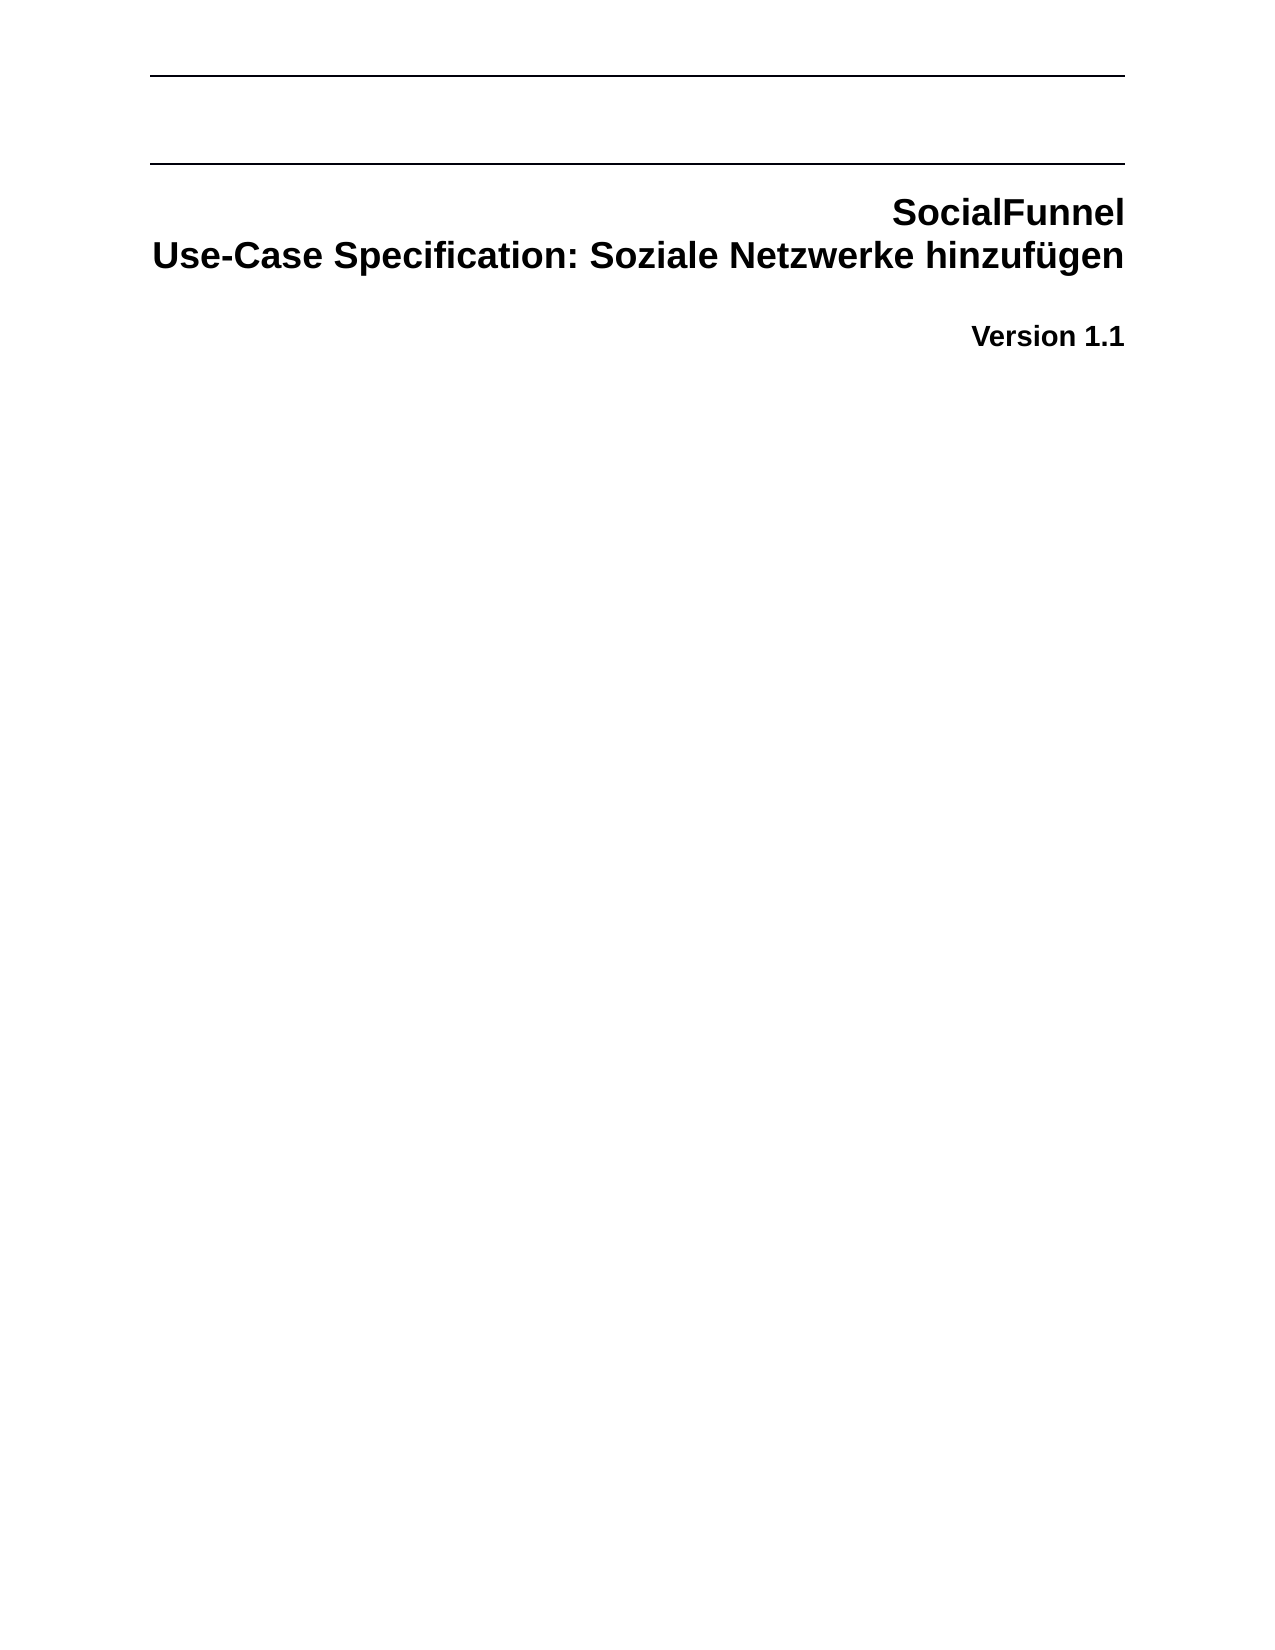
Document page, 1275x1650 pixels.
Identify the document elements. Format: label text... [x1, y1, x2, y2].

text Version 1.1 [150, 319, 1125, 353]
text Use-Case Specification: Soziale Netzwerke hinzufügen [150, 233, 1125, 276]
text SocialFunnel [150, 190, 1125, 233]
